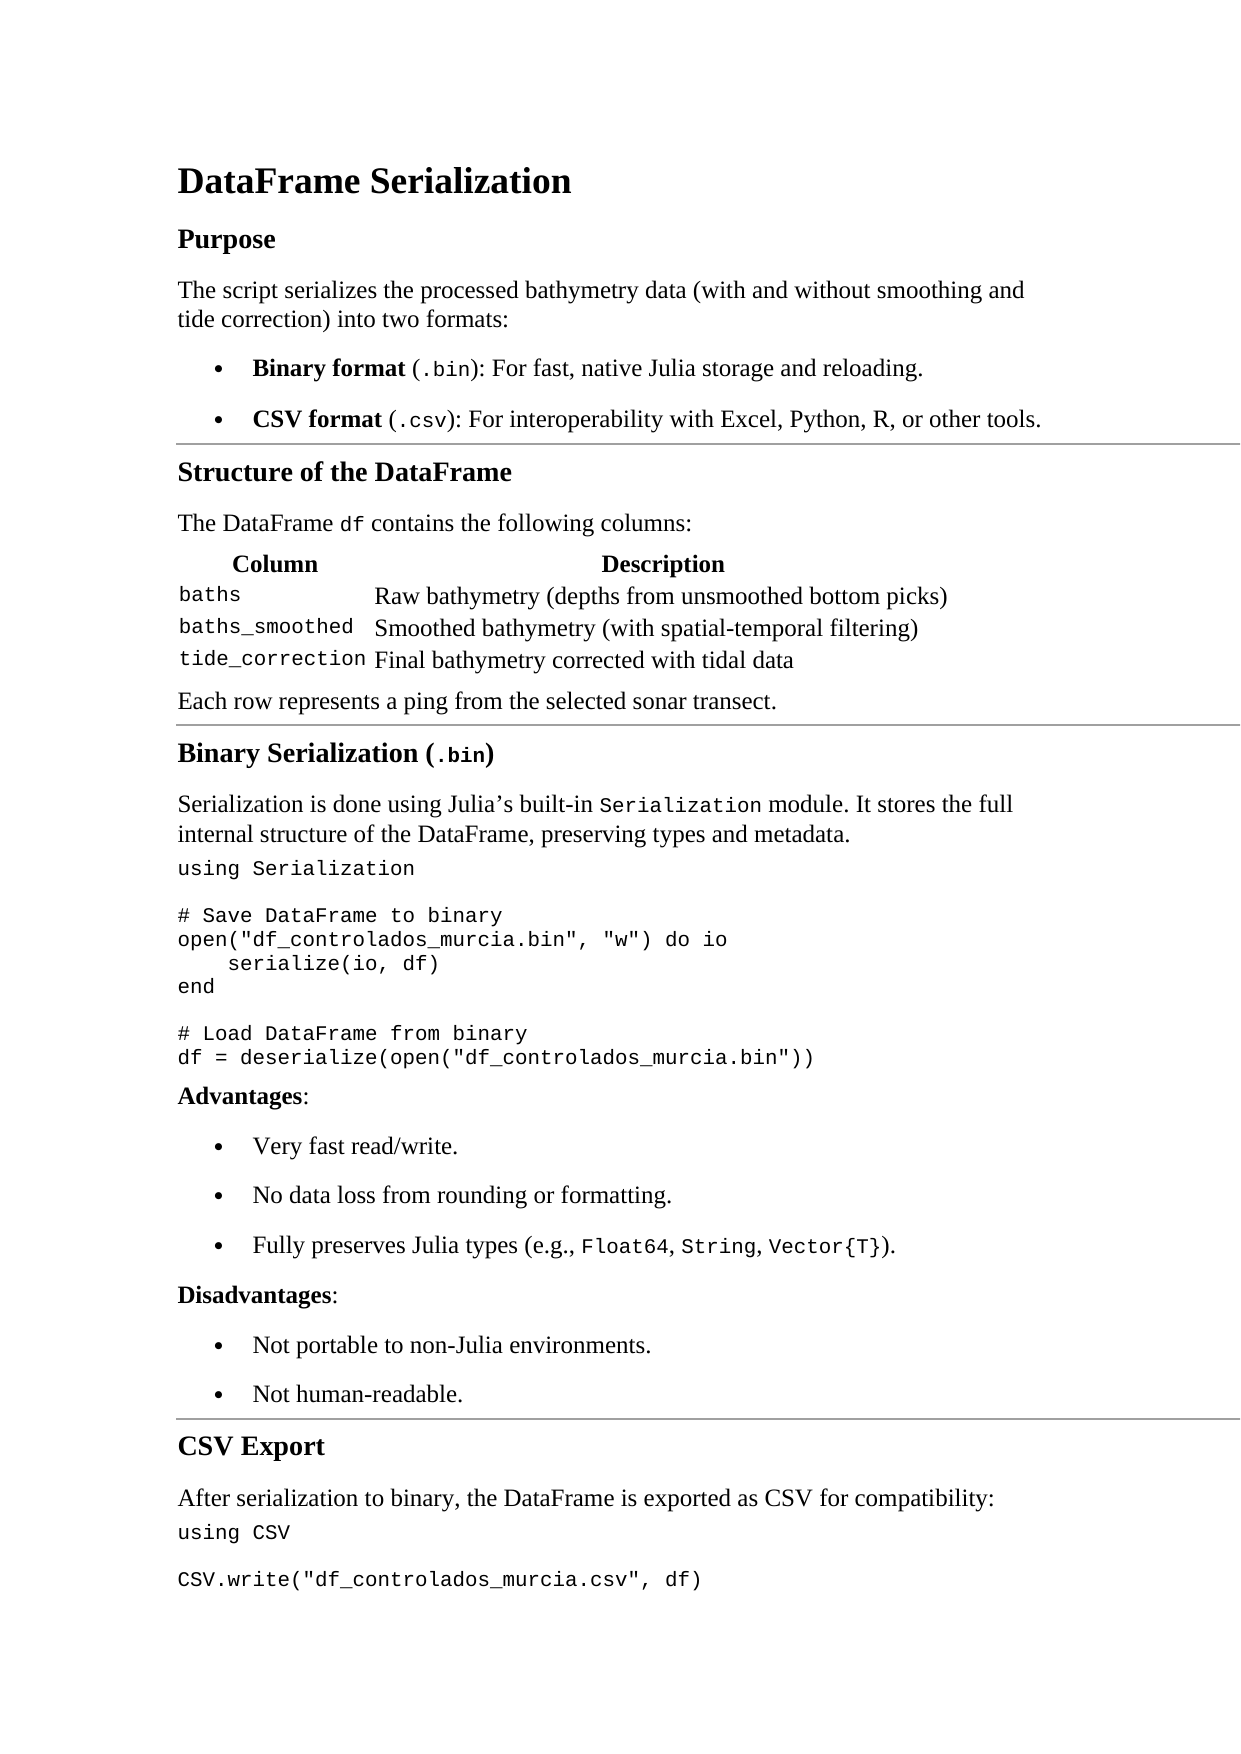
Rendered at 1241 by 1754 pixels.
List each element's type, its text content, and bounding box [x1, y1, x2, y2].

table_cell tide_correction [177, 644, 373, 675]
list Very fast read/write. [215, 1131, 1063, 1159]
text end [177, 976, 1063, 1000]
text Disadvantages: [177, 1280, 1063, 1309]
text using Serialization [177, 858, 1063, 882]
text The DataFrame df contains the following columns: [177, 508, 1063, 537]
subtitle Purpose [177, 222, 1063, 254]
subtitle CSV Export [177, 1429, 1063, 1462]
text CSV.write("df_controlados_murcia.csv", df) [177, 1569, 1063, 1593]
text serialize(io, df) [177, 952, 1063, 976]
text open("df_controlados_murcia.bin", "w") do io [177, 929, 1063, 952]
list No data loss from rounding or formatting. [215, 1180, 1063, 1209]
table_cell baths [177, 580, 373, 612]
text df = deserialize(open("df_controlados_murcia.bin")) [177, 1047, 1063, 1071]
text # Save DataFrame to binary [177, 905, 1063, 929]
table_header Column [177, 548, 373, 580]
text Serialization is done using Julia’s built-in Serialization module. It stores the full internal structure of the DataFrame, preserving types and metadata. [177, 789, 1063, 847]
text The script serializes the processed bathymetry data (with and without smoothing and tide correction) into two formats: [177, 275, 1063, 333]
table_cell baths_smoothed [177, 612, 373, 643]
text using CSV [177, 1522, 1063, 1545]
text Each row represents a ping from the selected sonar transect. [177, 686, 1063, 714]
subtitle Structure of the DataFrame [177, 455, 1063, 487]
list CSV format (.csv): For interoperability with Excel, Python, R, or other tools. [215, 404, 1063, 433]
list Not human-readable. [215, 1379, 1063, 1408]
text After serialization to binary, the DataFrame is exported as CSV for compatibility: [177, 1483, 1063, 1511]
table_cell Raw bathymetry (depths from unsmoothed bottom picks) [373, 580, 954, 612]
text Advantages: [177, 1081, 1063, 1110]
text # Load DataFrame from binary [177, 1023, 1063, 1047]
list Binary format (.bin): For fast, native Julia storage and reloading. [215, 353, 1063, 383]
subtitle DataFrame Serialization [177, 158, 1063, 201]
list Not portable to non-Julia environments. [215, 1330, 1063, 1359]
table_cell Final bathymetry corrected with tidal data [373, 644, 954, 675]
subtitle Binary Serialization (.bin) [177, 736, 1063, 768]
table_header Description [373, 548, 954, 580]
list Fully preserves Julia types (e.g., Float64, String, Vector{T}). [215, 1230, 1063, 1259]
table_cell Smoothed bathymetry (with spatial-temporal filtering) [373, 612, 954, 643]
